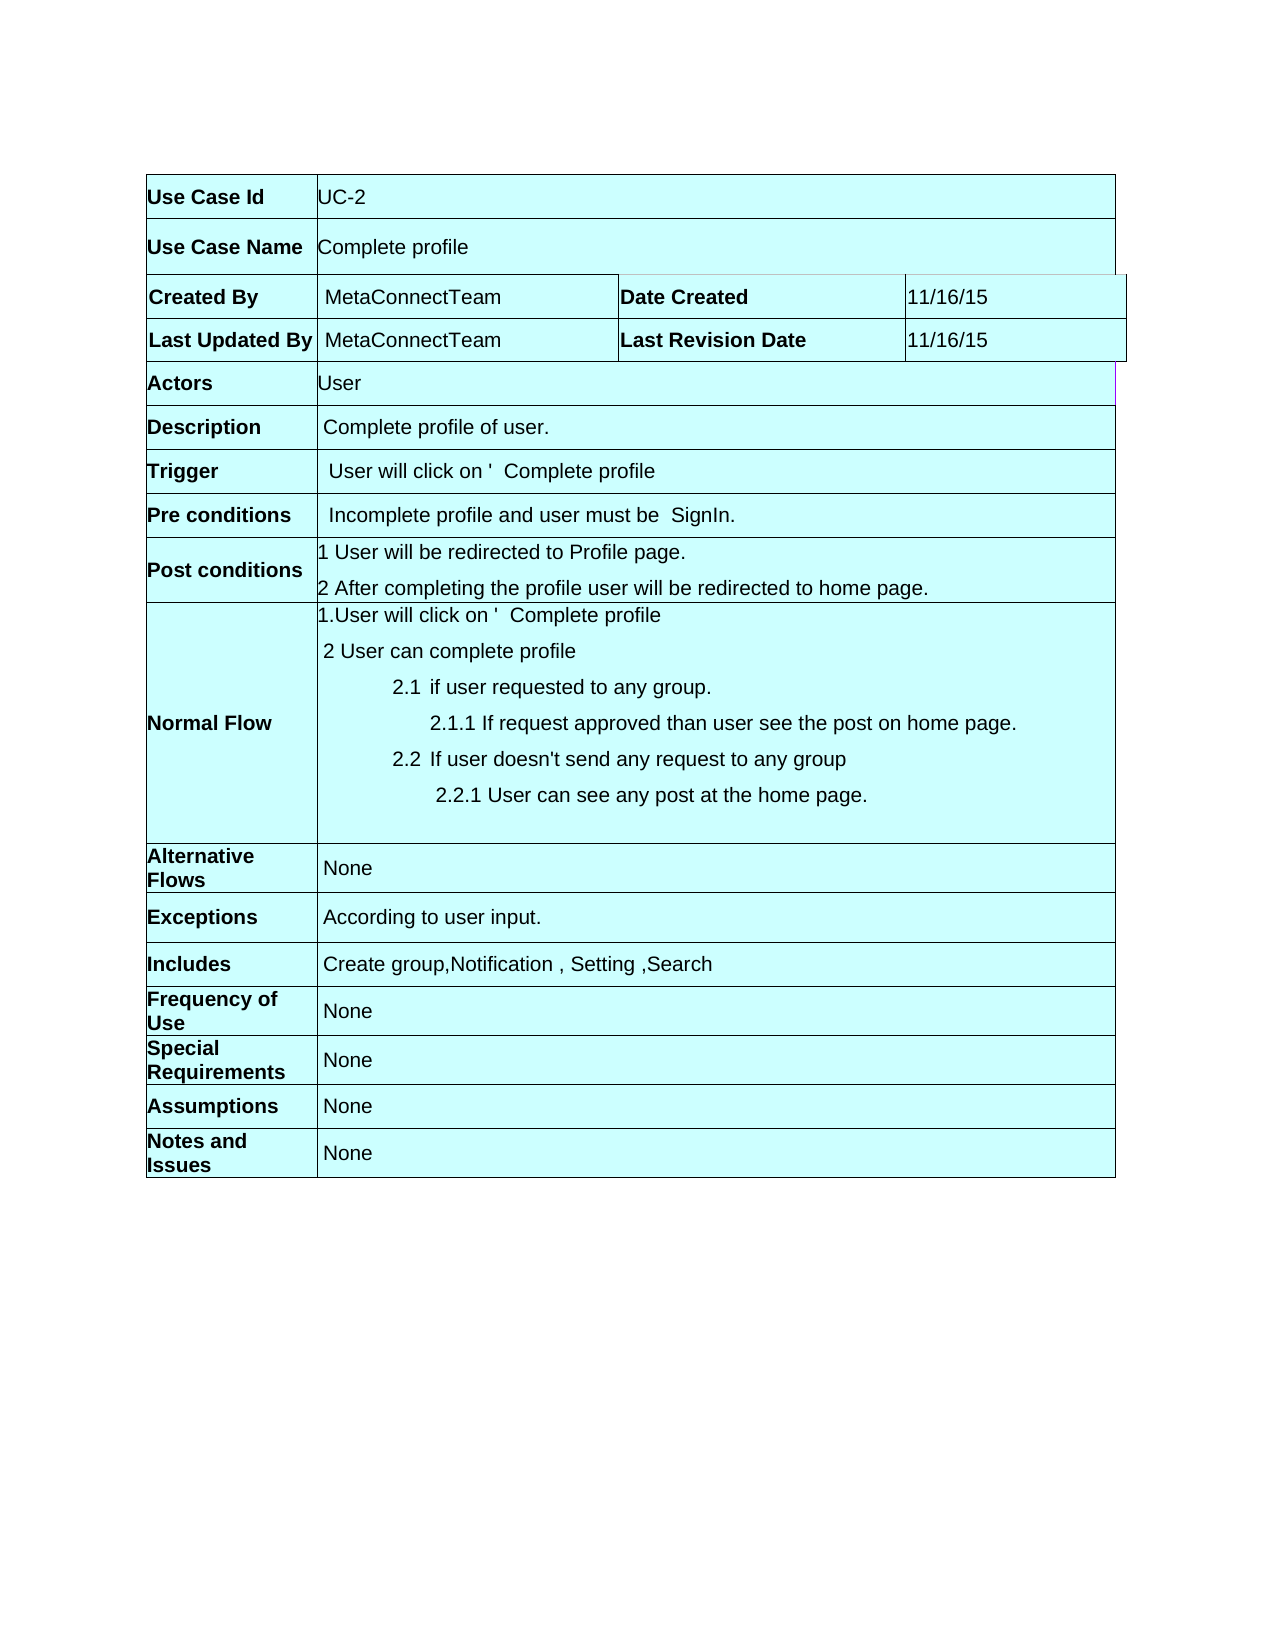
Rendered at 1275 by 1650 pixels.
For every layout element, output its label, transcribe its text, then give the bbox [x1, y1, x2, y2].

table_cell None [318, 1085, 1115, 1128]
table_cell Normal Flow [147, 603, 317, 843]
table_cell Complete profile [318, 219, 1115, 274]
table_cell Includes [147, 943, 317, 986]
table_cell 11/16/15 [906, 319, 1126, 361]
table_cell 1.User will click on ' Complete profile 2 User can complete profile if user requested to any group. 2.1.1 If request approved than user see the post on home page. If user doesn't send any request to any group 2.2.1 User can see any post at the home page. [318, 603, 1115, 843]
table_cell [1116, 1128, 1126, 1177]
table_cell MetaConnectTeam [318, 319, 618, 361]
table_cell Last Updated By [147, 319, 317, 361]
table_cell 1 User will be redirected to Profile page. 2 After completing the profile user will be redirected to home page. [318, 538, 1115, 602]
table_cell Create group,Notification , Setting ,Search [318, 943, 1115, 986]
table_cell [1116, 449, 1126, 493]
table_cell [1116, 986, 1126, 1035]
table_cell [1116, 493, 1126, 537]
table_cell According to user input. [318, 893, 1115, 942]
table_cell MetaConnectTeam [318, 275, 618, 318]
table_cell [1116, 405, 1126, 449]
table_cell None [318, 1129, 1115, 1177]
table_cell [1116, 942, 1126, 986]
table_cell User [318, 362, 1115, 405]
table_cell Incomplete profile and user must be SignIn. [318, 494, 1115, 537]
table_cell Last Revision Date [619, 319, 905, 361]
table_cell Special Requirements [147, 1036, 317, 1084]
table_header UC-2 [318, 175, 1115, 218]
table_cell Use Case Name [147, 219, 317, 274]
table_cell Notes and Issues [147, 1129, 317, 1177]
table_cell Date Created [619, 275, 905, 318]
table_cell Exceptions [147, 893, 317, 942]
table_cell [1116, 218, 1126, 274]
table_cell Alternative Flows [147, 844, 317, 892]
table_header Use Case Id [147, 175, 317, 218]
table_cell None [318, 987, 1115, 1035]
table_cell 11/16/15 [906, 275, 1126, 318]
table_header [1116, 174, 1126, 218]
table_cell Actors [147, 362, 317, 405]
table_cell Trigger [147, 450, 317, 493]
table_cell Assumptions [147, 1085, 317, 1128]
table_cell [1116, 1035, 1126, 1084]
table_cell [1116, 602, 1126, 843]
table_cell Complete profile of user. [318, 406, 1115, 449]
table_cell [1116, 892, 1126, 942]
table_cell Created By [147, 275, 317, 318]
table_cell None [318, 1036, 1115, 1084]
table_cell Post conditions [147, 538, 317, 602]
table_cell [1116, 843, 1126, 892]
table_cell Pre conditions [147, 494, 317, 537]
table_cell [1116, 362, 1126, 405]
table_cell Description [147, 406, 317, 449]
table_cell User will click on ' Complete profile [318, 450, 1115, 493]
table_cell None [318, 844, 1115, 892]
table_cell [1116, 1084, 1126, 1128]
table_cell [1116, 537, 1126, 602]
table_cell Frequency of Use [147, 987, 317, 1035]
